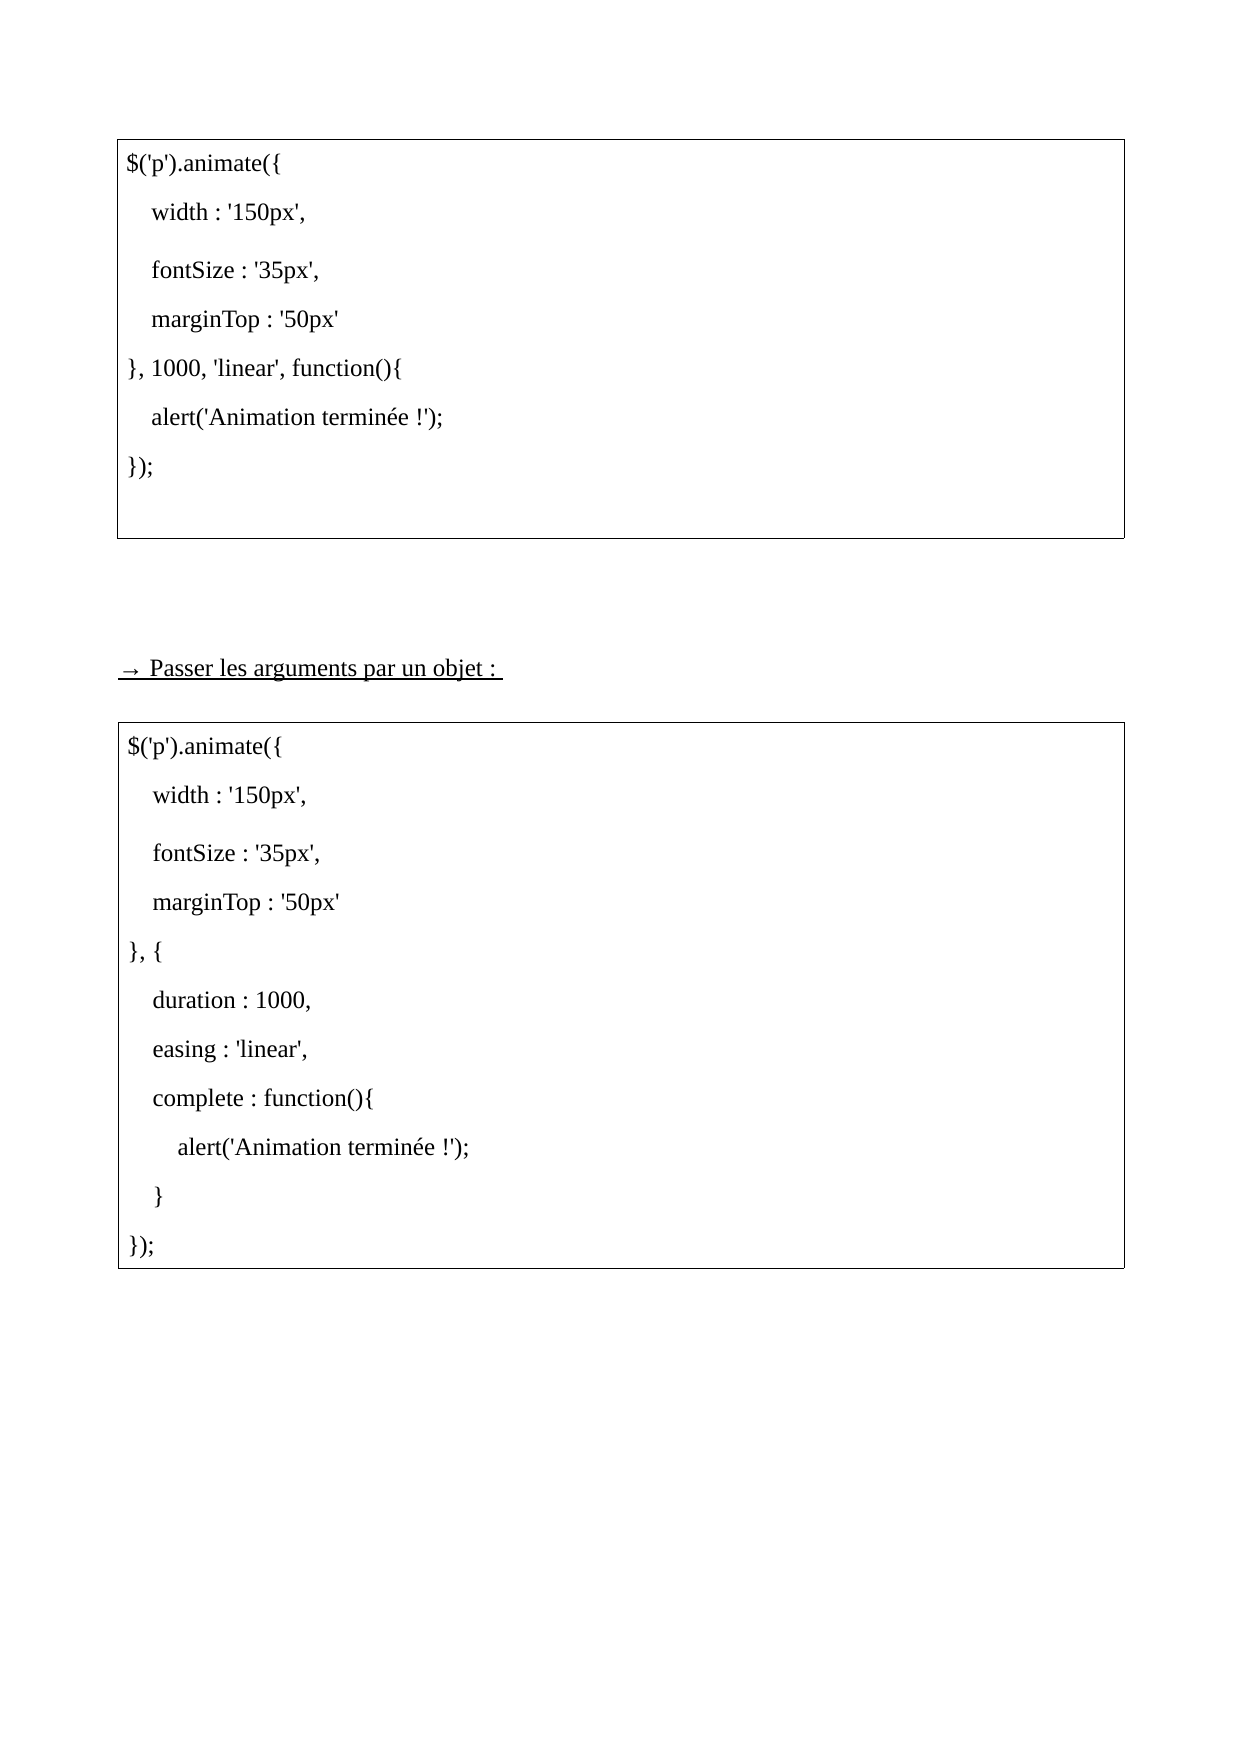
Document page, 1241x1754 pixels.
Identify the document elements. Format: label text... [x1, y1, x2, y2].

text duration : 1000, [127, 985, 1115, 1014]
text marginTop : '50px' [127, 887, 1115, 916]
text } [127, 1181, 1115, 1210]
text $('p').animate({ [127, 731, 1115, 760]
text fontSize : '35px', [127, 838, 1115, 866]
text width : '150px', [126, 197, 1115, 226]
text }, 1000, 'linear', function(){ [126, 353, 1115, 382]
text complete : function(){ [127, 1083, 1115, 1112]
text marginTop : '50px' [126, 304, 1115, 333]
text easing : 'linear', [127, 1034, 1115, 1063]
text width : '150px', [127, 780, 1115, 809]
text alert('Animation terminée !'); [127, 1132, 1115, 1161]
text }); [126, 451, 1115, 480]
text alert('Animation terminée !'); [126, 402, 1115, 431]
text }); [127, 1230, 1115, 1259]
text fontSize : '35px', [126, 255, 1115, 283]
text }, { [127, 936, 1115, 964]
text → Passer les arguments par un objet : [118, 653, 1122, 682]
text $('p').animate({ [126, 148, 1115, 177]
